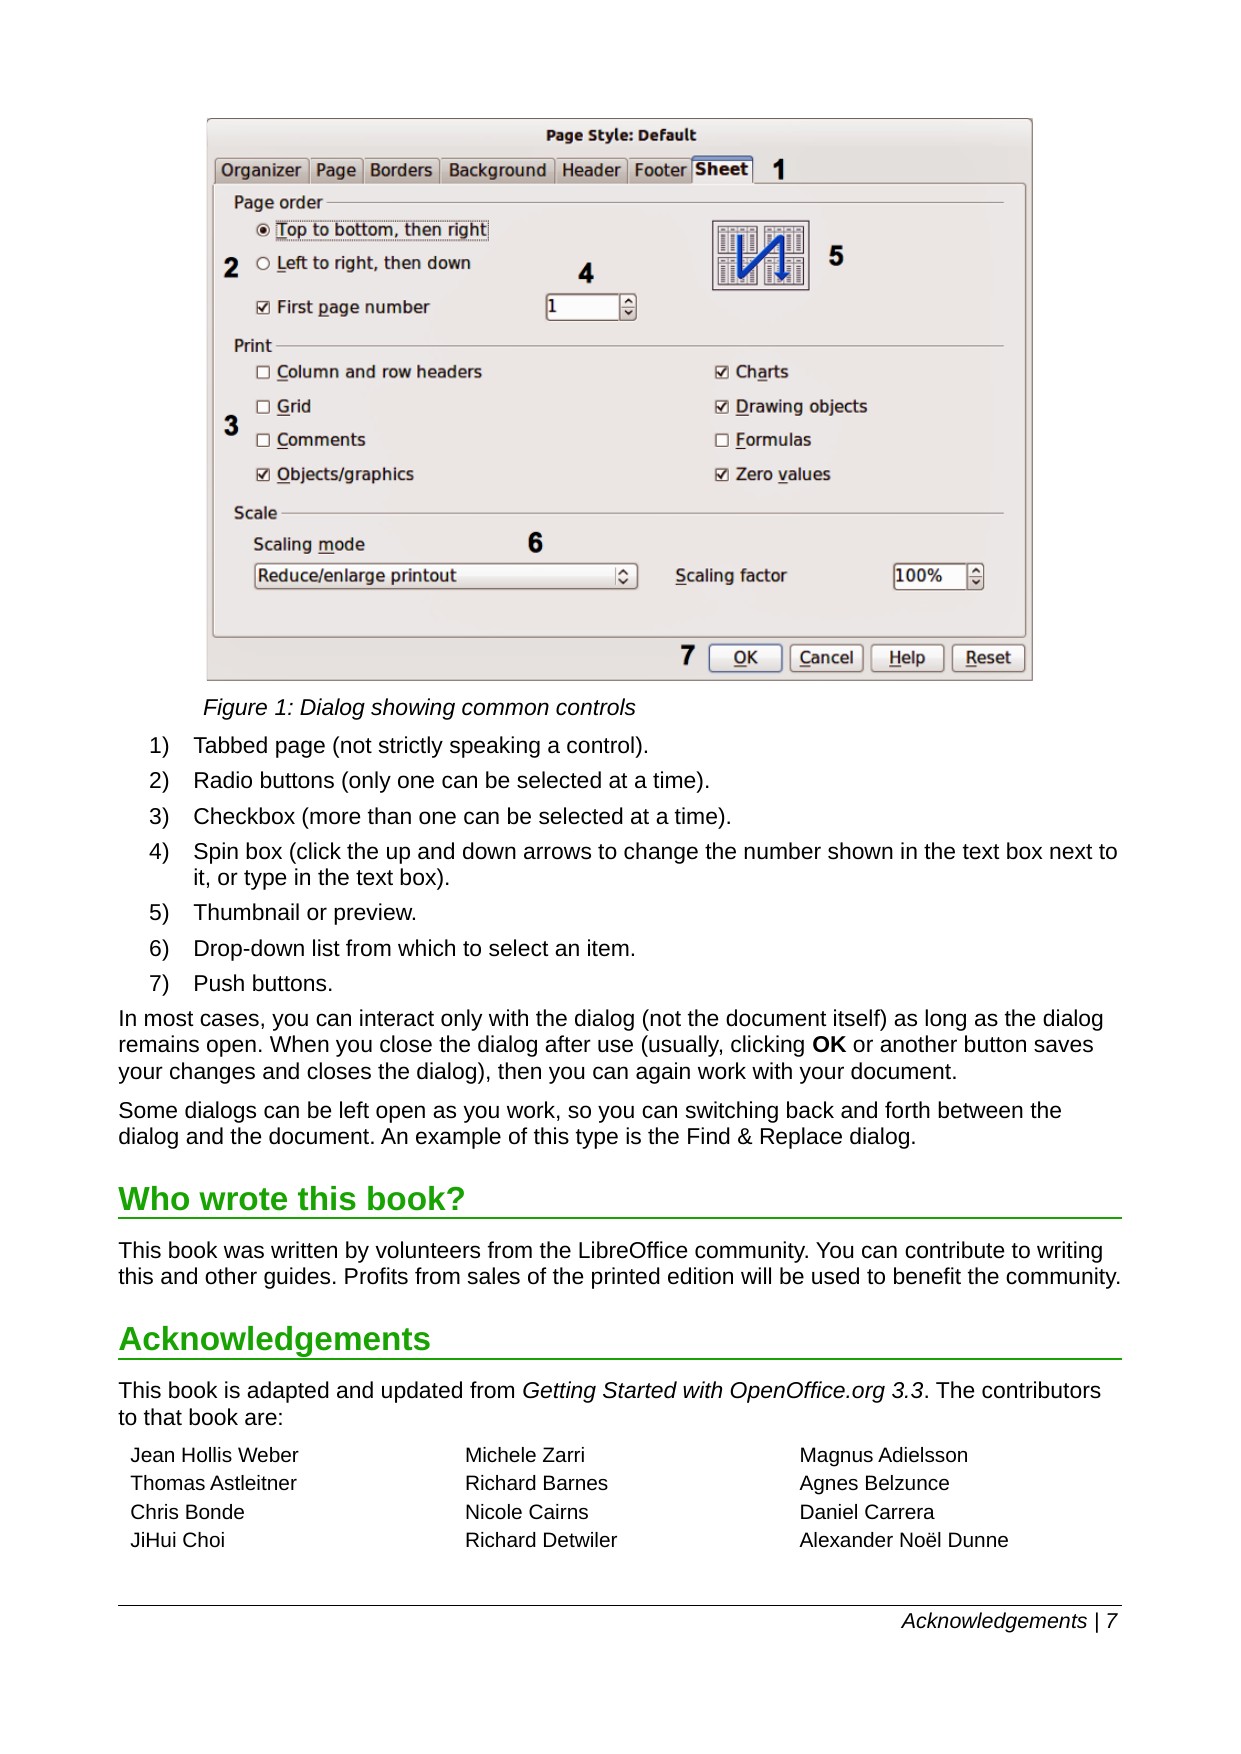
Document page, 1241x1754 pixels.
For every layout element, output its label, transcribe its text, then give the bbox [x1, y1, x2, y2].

table_header Magnus Adielsson [788, 1443, 1122, 1471]
list Push buttons. [169, 970, 1122, 996]
list Radio buttons (only one can be selected at a time). [169, 767, 1122, 794]
picture [206, 118, 1034, 682]
table_cell Chris Bonde [118, 1500, 453, 1528]
list Checkbox (more than one can be selected at a time). [169, 803, 1122, 829]
list Tabbed page (not strictly speaking a control). [169, 732, 1122, 758]
table_cell Richard Barnes [453, 1471, 787, 1499]
table_cell Nicole Cairns [453, 1500, 787, 1528]
table_cell Daniel Carrera [788, 1500, 1122, 1528]
subtitle Who wrote this book? [118, 1179, 1122, 1217]
text This book was written by volunteers from the LibreOffice community. You can contribute to writing this and other guides. Profits from sales of the printed edition will be used to benefit the community. [118, 1237, 1122, 1290]
table_cell Alexander Noël Dunne [788, 1528, 1122, 1556]
table_header Jean Hollis Weber [118, 1443, 453, 1471]
table_cell Thomas Astleitner [118, 1471, 453, 1499]
list Spin box (click the up and down arrows to change the number shown in the text box next to it, or type in the text box). [169, 838, 1122, 891]
text This book is adapted and updated from Getting Started with OpenOffice.org 3.3. The contributors to that book are: [118, 1377, 1122, 1430]
list Thumbnail or preview. [169, 899, 1122, 926]
text In most cases, you can interact only with the dialog (not the document itself) as long as the dialog remains open. When you close the dialog after use (usually, clicking OK or another button saves your changes and closes the dialog), then you can again work with your document. [118, 1005, 1122, 1084]
table_cell JiHui Choi [118, 1528, 453, 1556]
text Figure 1: Dialog showing common controls [203, 694, 1037, 720]
table_cell Richard Detwiler [453, 1528, 787, 1556]
table_cell Agnes Belzunce [788, 1471, 1122, 1499]
table_header Michele Zarri [453, 1443, 787, 1471]
text Some dialogs can be left open as you work, so you can switching back and forth between the dialog and the document. An example of this type is the Find & Replace dialog. [118, 1097, 1122, 1149]
list Drop-down list from which to select an item. [169, 934, 1122, 961]
subtitle Acknowledgements [118, 1319, 1122, 1358]
